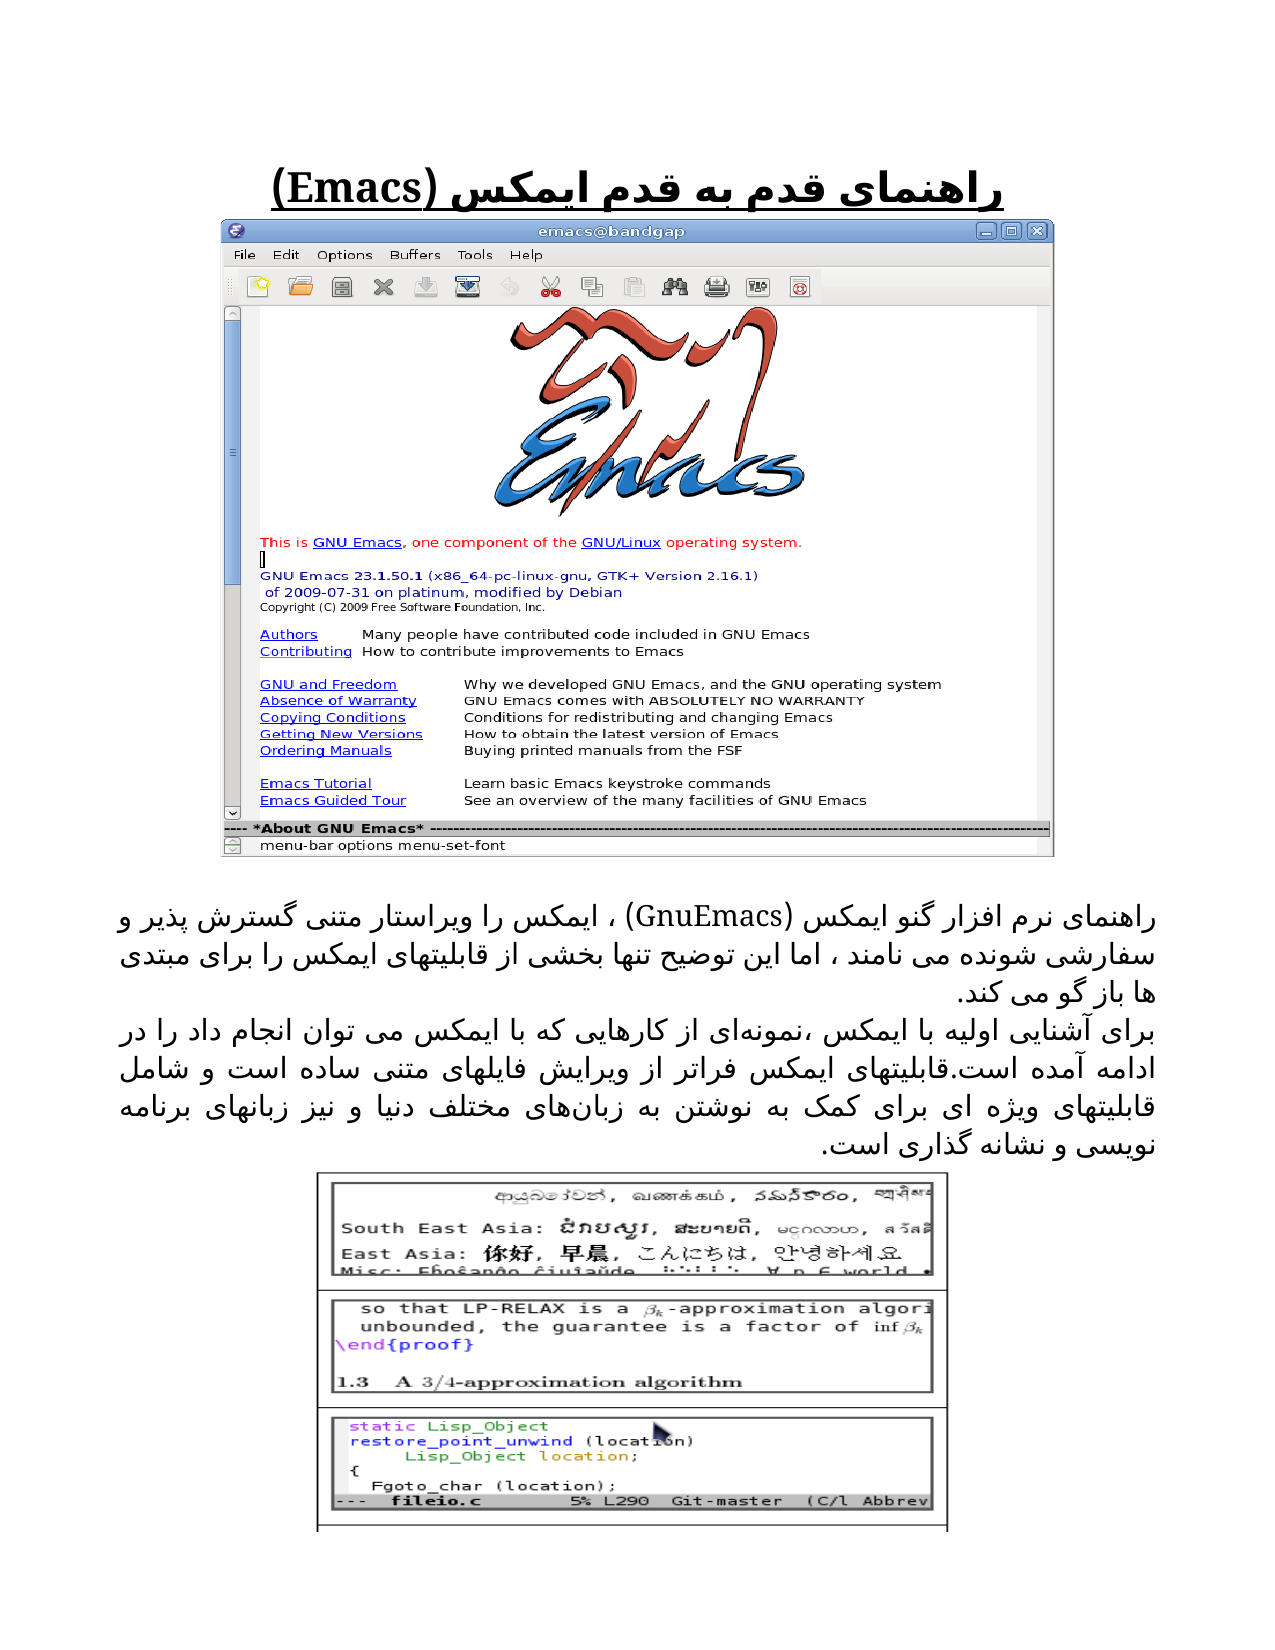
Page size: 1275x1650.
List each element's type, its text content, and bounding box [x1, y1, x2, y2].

text راهنمای قدم به قدم ایمکس (Emacs) [118, 158, 1157, 219]
picture [220, 219, 1055, 857]
text راهنمای نرم افزار گنو ایمکس (GnuEmacs) ، ایمکس را ویراستار متنی گسترش پذیر و سفارشی شونده می نامند ، اما این توضیح تنها بخشی از قابلیتهای ایمکس را برای مبتدی ها باز گو می کند. [118, 895, 1157, 1014]
text برای آشنایی اولیه با ایمکس ،نمونه‌ای از کارهایی که با ایمکس می توان انجام داد را در ادامه آمده است.قابلیتهای ایمکس فراتر از ویرایش فایلهای متنی ساده است و شامل قابلیتهای ویژه ‌ای برای کمک به نوشتن به زبان‌های مختلف دنیا و نیز زبانهای برنامه نویسی و نشانه گذاری است. [118, 1014, 1157, 1166]
picture [301, 1166, 974, 1532]
